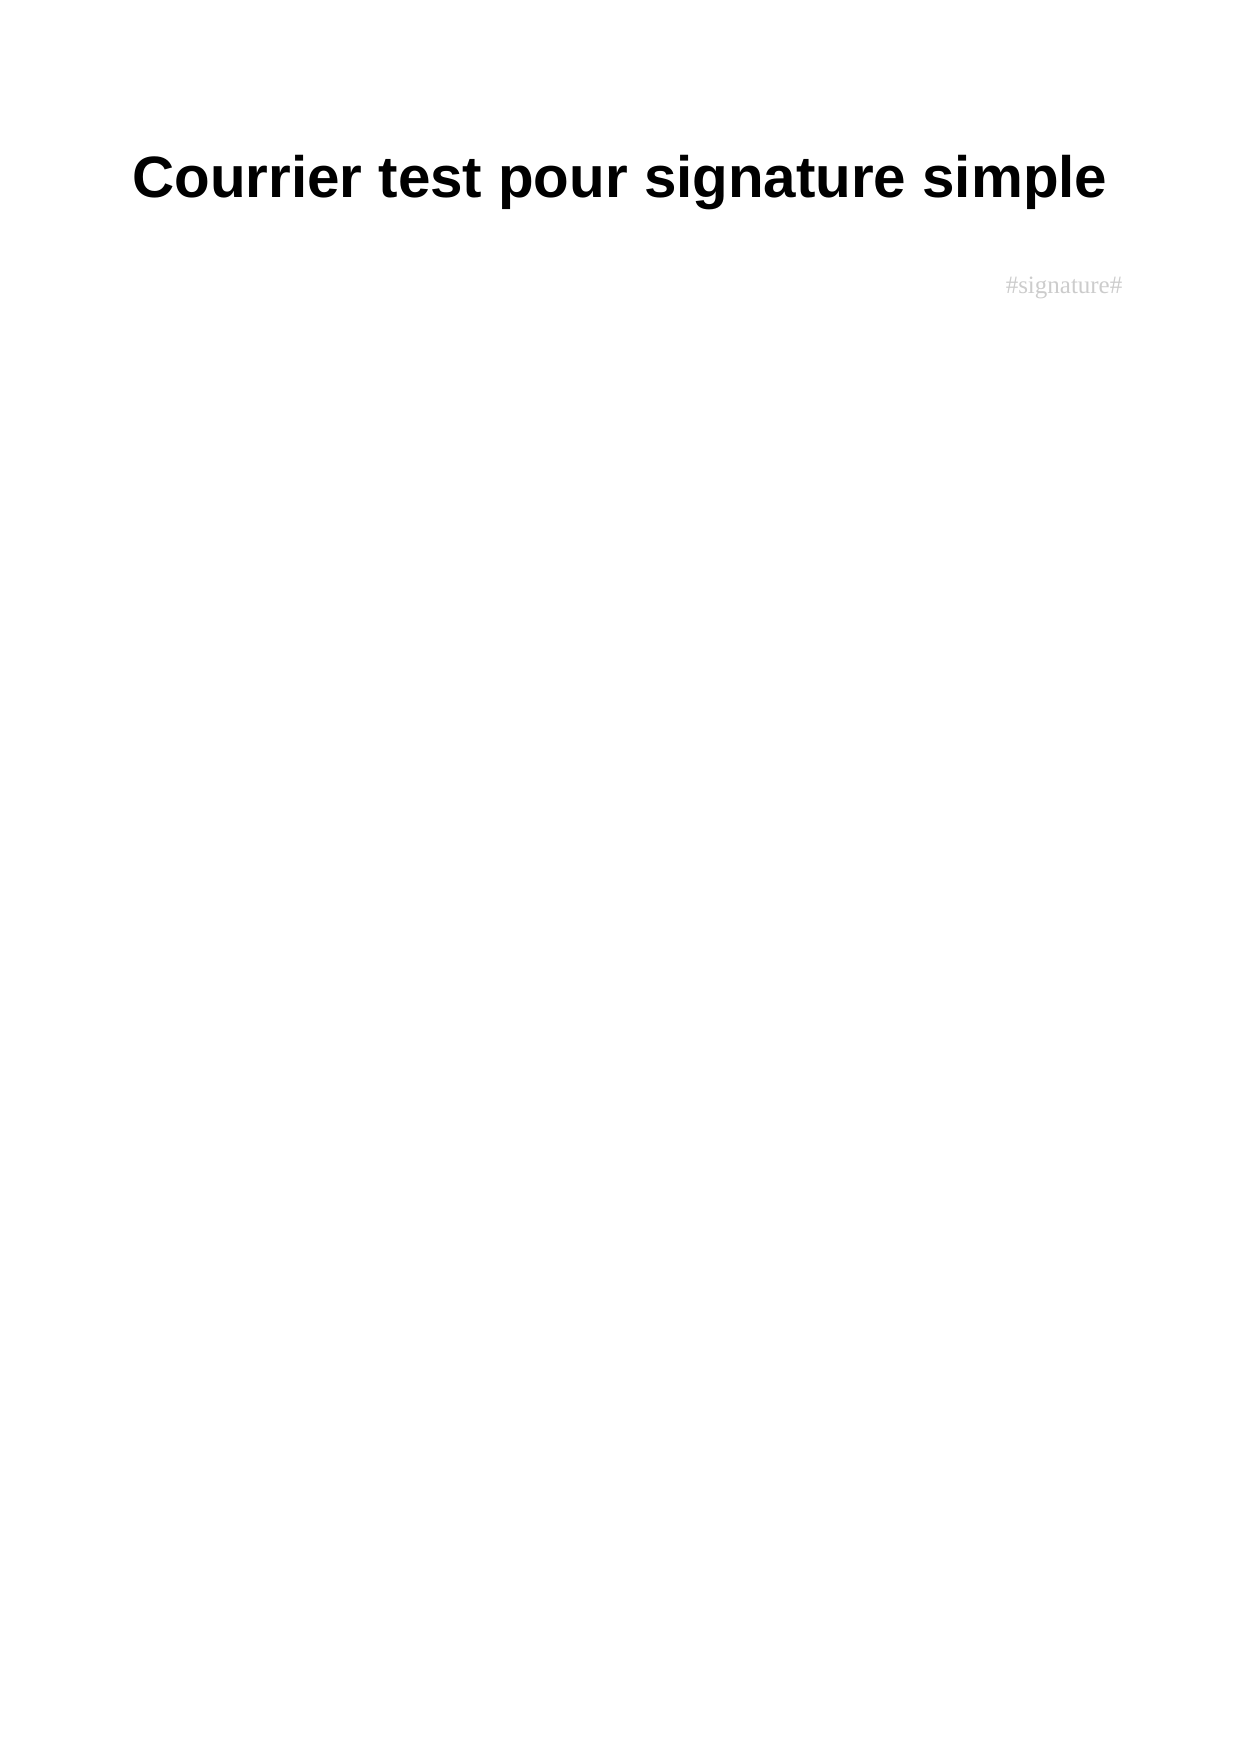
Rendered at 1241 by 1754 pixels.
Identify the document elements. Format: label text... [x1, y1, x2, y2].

title Courrier test pour signature simple [118, 143, 1122, 210]
text #signature# [118, 270, 1122, 299]
